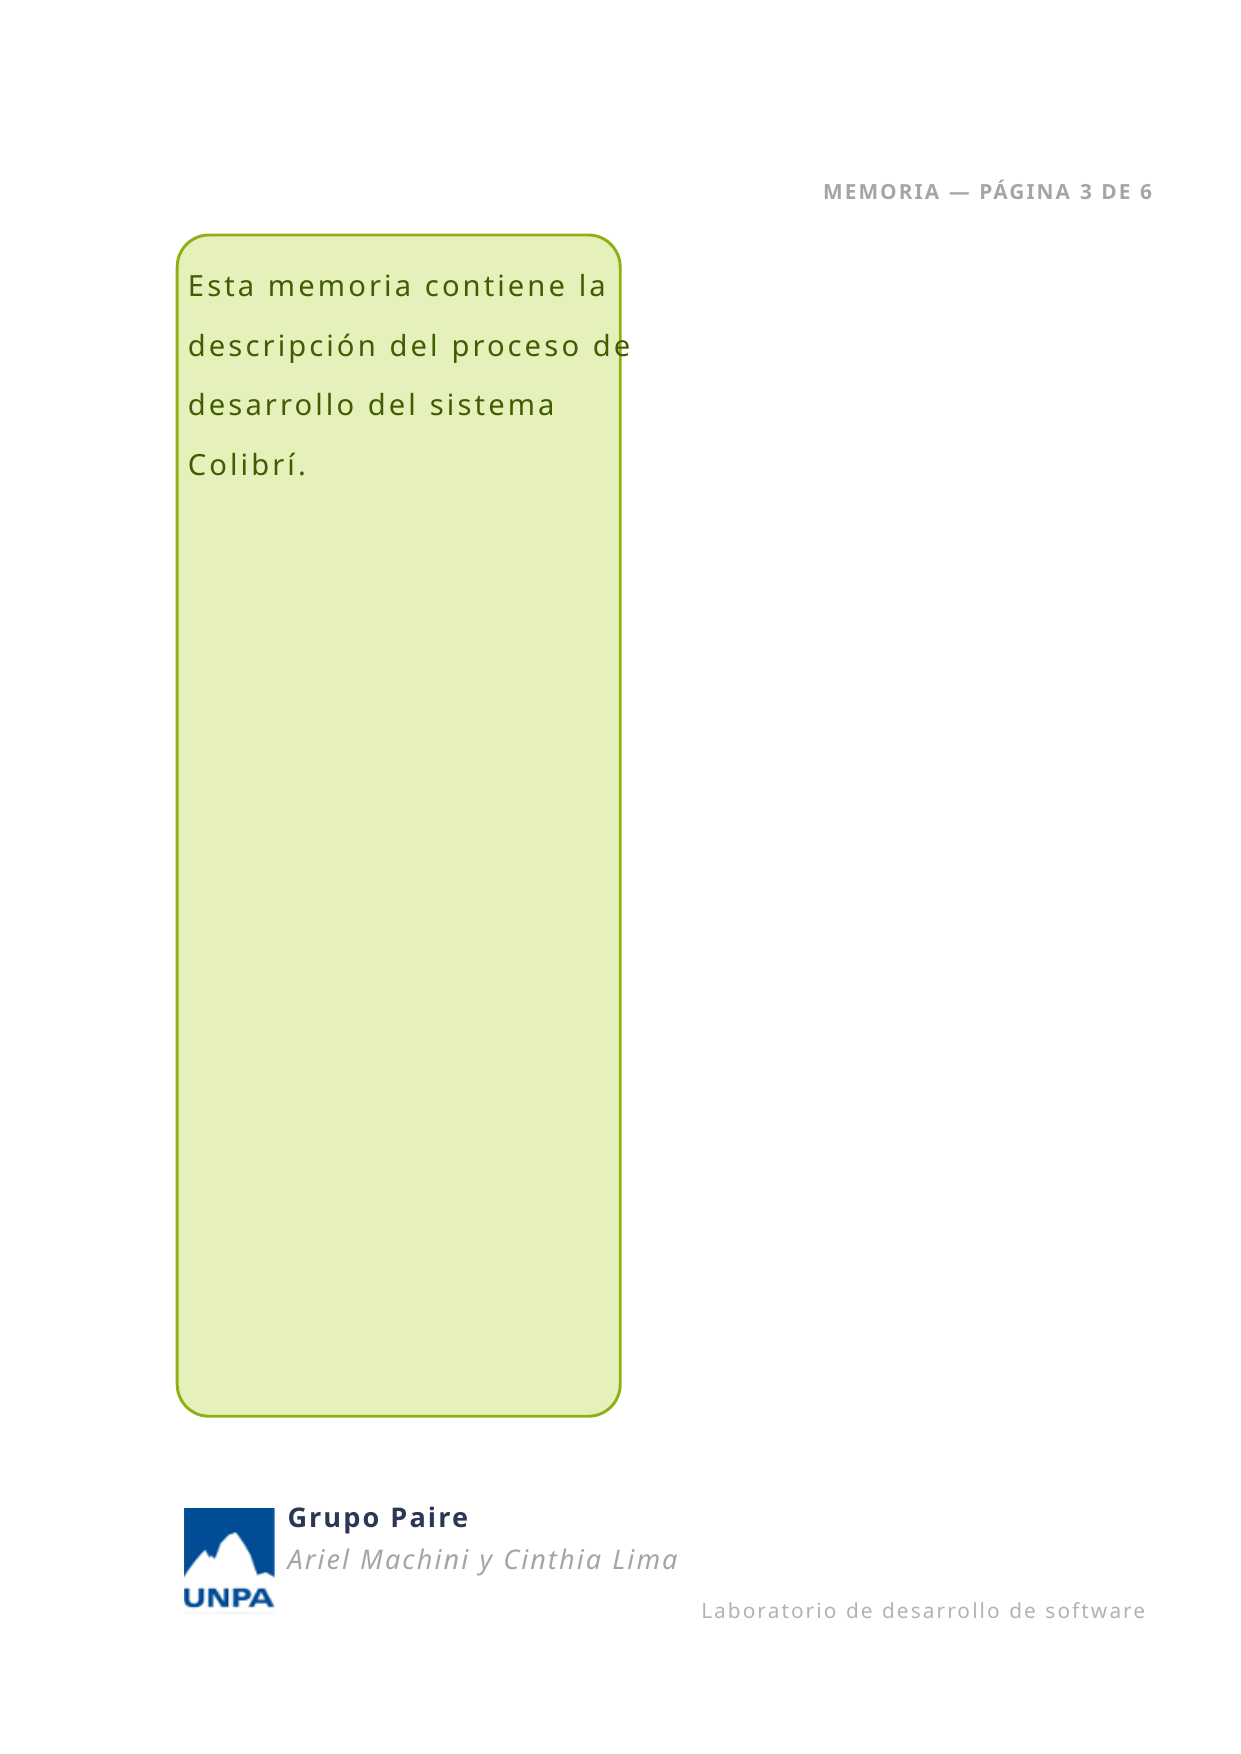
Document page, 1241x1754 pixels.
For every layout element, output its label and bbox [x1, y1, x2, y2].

picture [184, 1508, 275, 1614]
